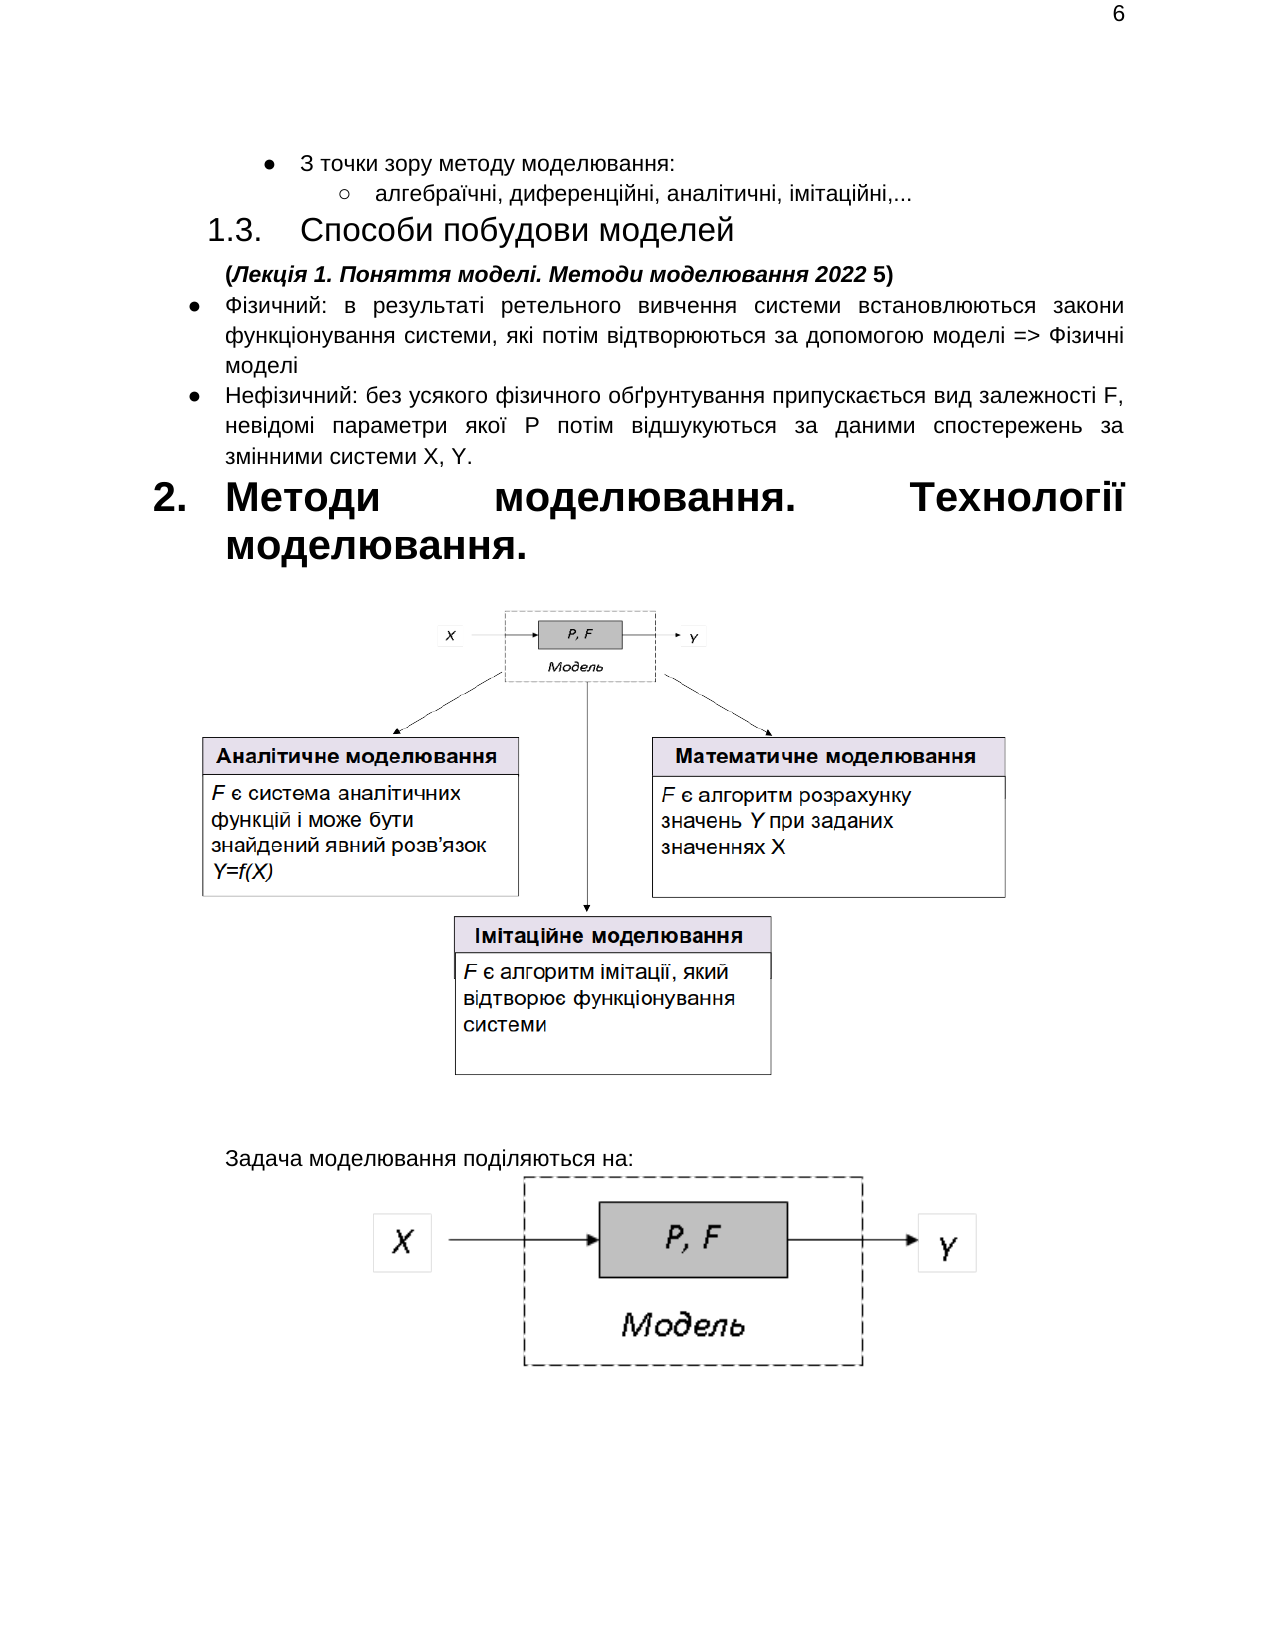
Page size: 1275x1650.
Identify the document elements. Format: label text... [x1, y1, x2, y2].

list З точки зору методу моделювання: [262, 150, 1125, 176]
text Задача моделювання поділяються на: [150, 1145, 1125, 1171]
list алгебраїчні, диференційні, аналітичні, імітаційні,... [337, 180, 1125, 207]
list Фізичний: в результаті ретельного вивчення системи встановлюються закони функціонування системи, які потім відтворюються за допомогою моделі => Фізичні моделі [187, 292, 1125, 378]
subtitle Методи моделювання. Технології моделювання. [187, 473, 1125, 569]
picture [372, 1175, 978, 1368]
subtitle Способи побудови моделей [262, 210, 1125, 249]
picture [187, 610, 1039, 1133]
text (Лекція 1. Поняття моделі. Методи моделювання 2022 5) [150, 261, 1125, 288]
list Нефізичний: без усякого фізичного обґрунтування припускається вид залежності F, невідомі параметри якої P потім відшукуються за даними спостережень за змінними системи X, Y. [187, 382, 1125, 469]
